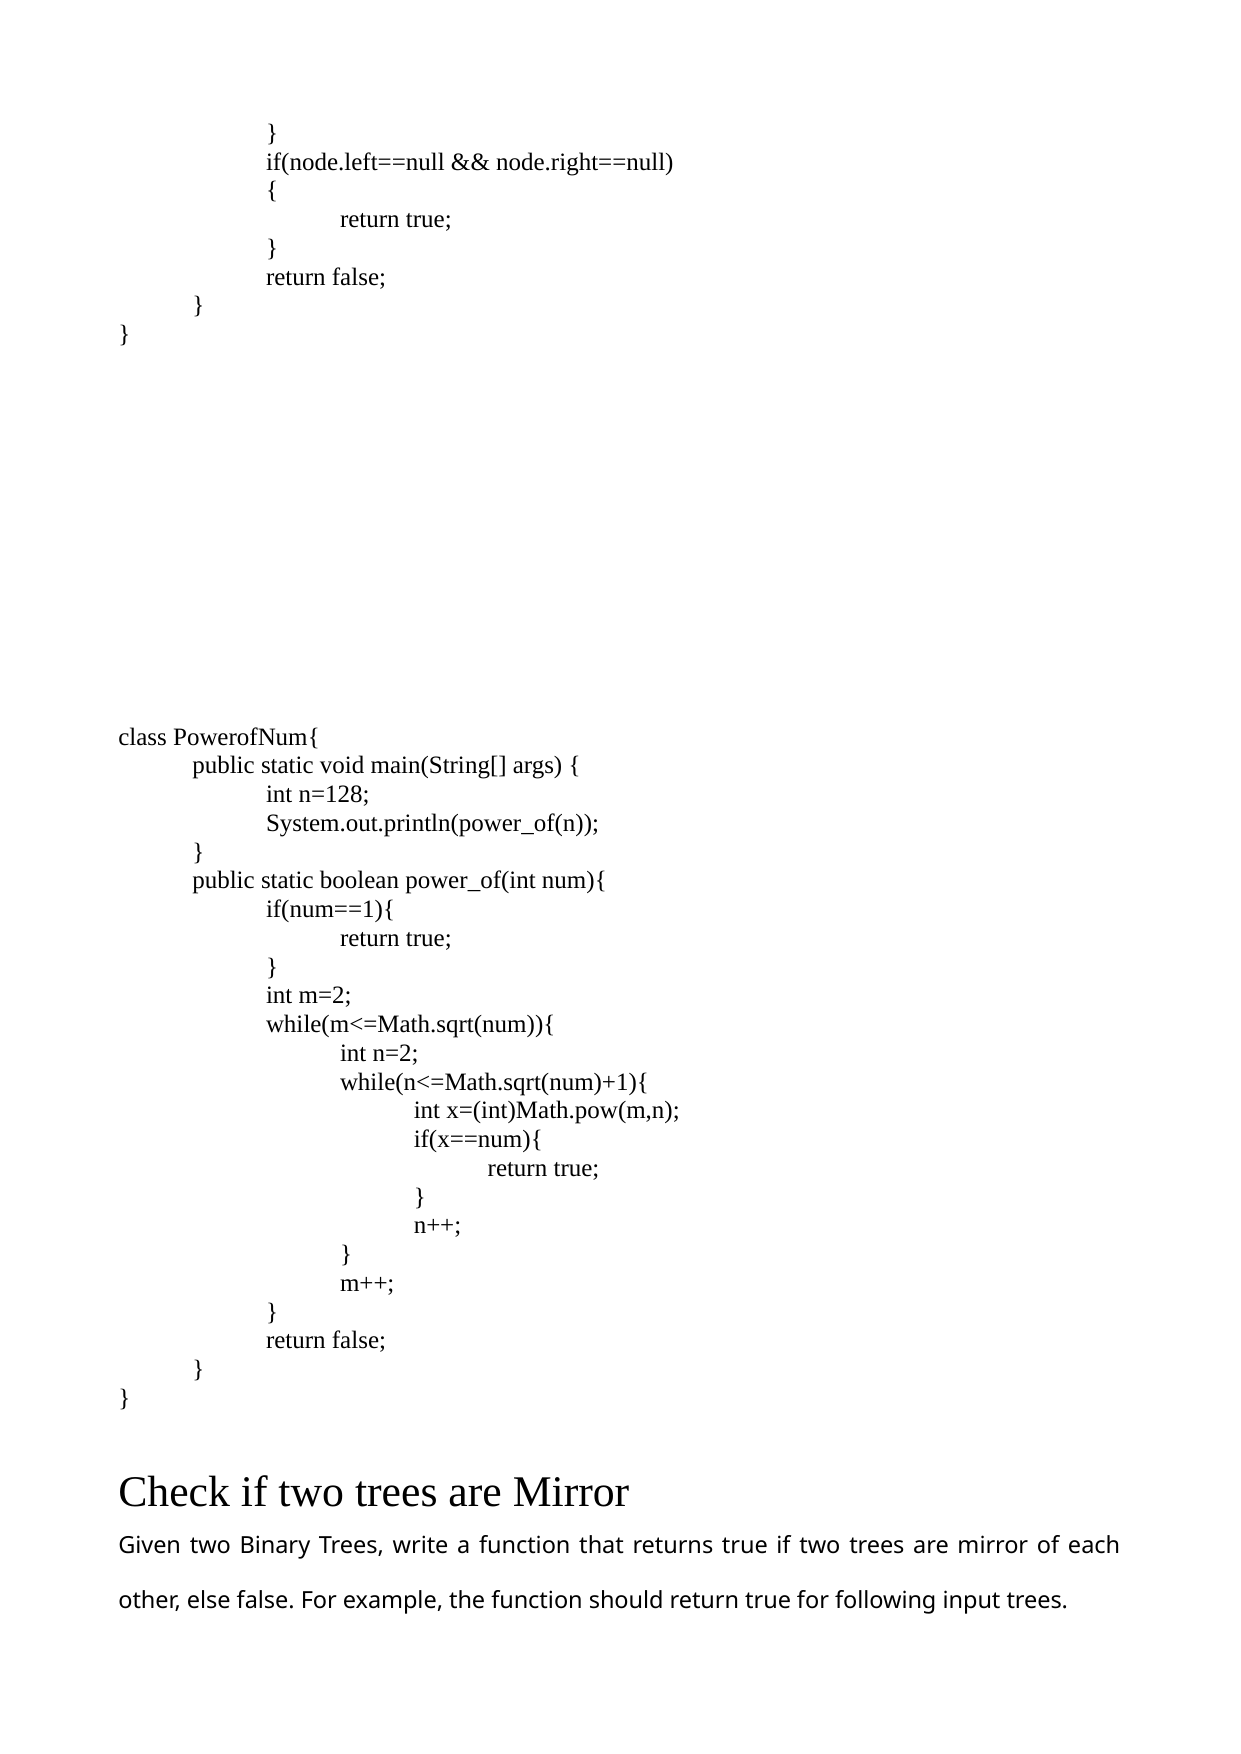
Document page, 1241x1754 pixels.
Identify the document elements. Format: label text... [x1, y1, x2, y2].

text if(x==num){ [118, 1124, 1122, 1153]
text public static void main(String[] args) { [118, 751, 1122, 779]
text while(m<=Math.sqrt(num)){ [118, 1009, 1122, 1038]
text Given two Binary Trees, write a function that returns true if two trees are mirror of each other, else false. For example, the function should return true for following input trees. [118, 1528, 1122, 1615]
text } [118, 1383, 1122, 1412]
text } [118, 118, 1122, 147]
text } [118, 952, 1122, 981]
text } [118, 1297, 1122, 1326]
text } [118, 1182, 1122, 1211]
text } [118, 1239, 1122, 1268]
subtitle Check if two trees are Mirror [118, 1466, 1122, 1516]
text m++; [118, 1268, 1122, 1297]
text int n=2; [118, 1038, 1122, 1067]
text } [118, 233, 1122, 262]
text System.out.println(power_of(n)); [118, 808, 1122, 837]
text return true; [118, 1153, 1122, 1182]
text return false; [118, 1326, 1122, 1354]
text return true; [118, 923, 1122, 952]
text public static boolean power_of(int num){ [118, 866, 1122, 894]
text while(n<=Math.sqrt(num)+1){ [118, 1067, 1122, 1096]
text int x=(int)Math.pow(m,n); [118, 1096, 1122, 1124]
text { [118, 176, 1122, 204]
text class PowerofNum{ [118, 722, 1122, 751]
text } [118, 319, 1122, 348]
text if(node.left==null && node.right==null) [118, 147, 1122, 176]
text } [118, 837, 1122, 866]
text return true; [118, 204, 1122, 233]
text if(num==1){ [118, 894, 1122, 923]
text n++; [118, 1211, 1122, 1239]
text } [118, 1354, 1122, 1383]
text } [118, 291, 1122, 319]
text return false; [118, 262, 1122, 291]
text int n=128; [118, 779, 1122, 808]
text int m=2; [118, 981, 1122, 1009]
